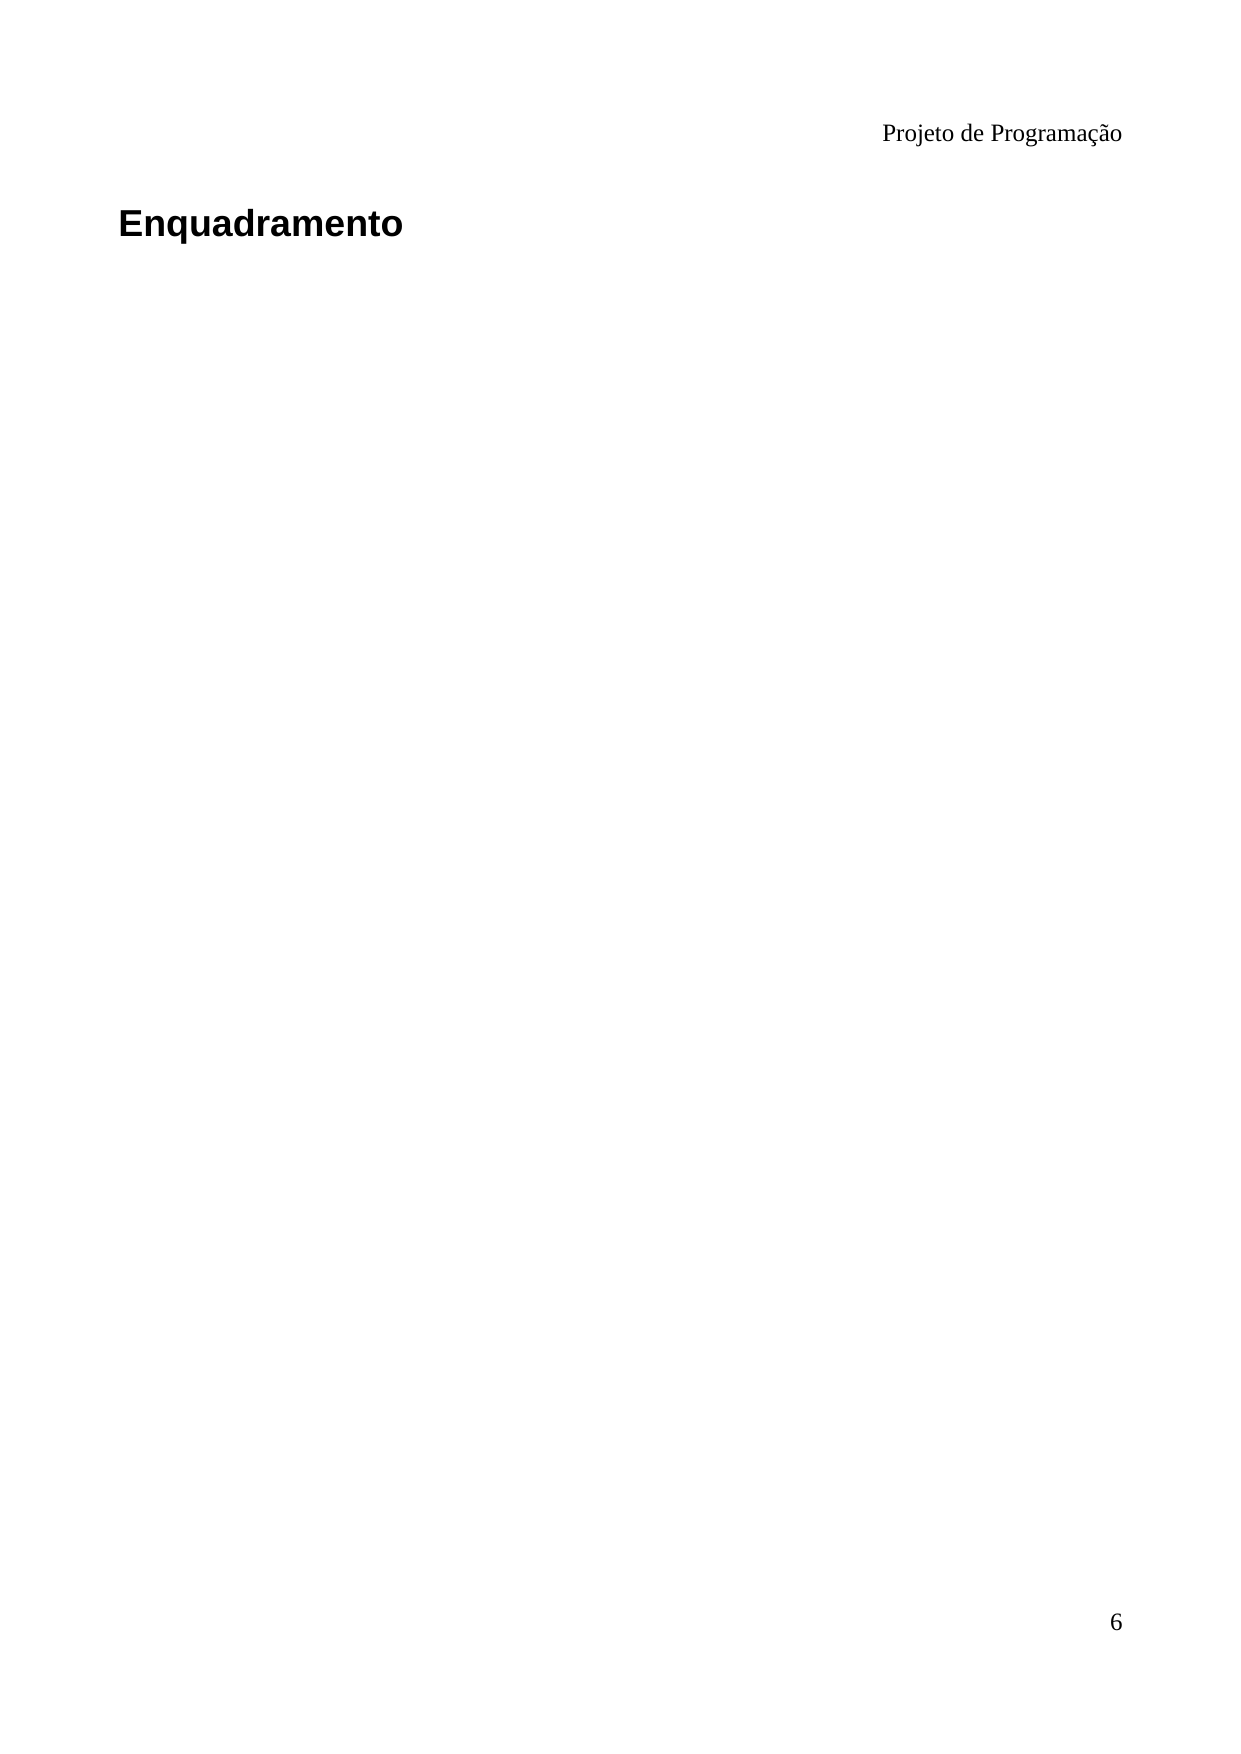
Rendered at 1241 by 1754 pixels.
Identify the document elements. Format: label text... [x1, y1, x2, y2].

subtitle Enquadramento [118, 201, 1122, 244]
